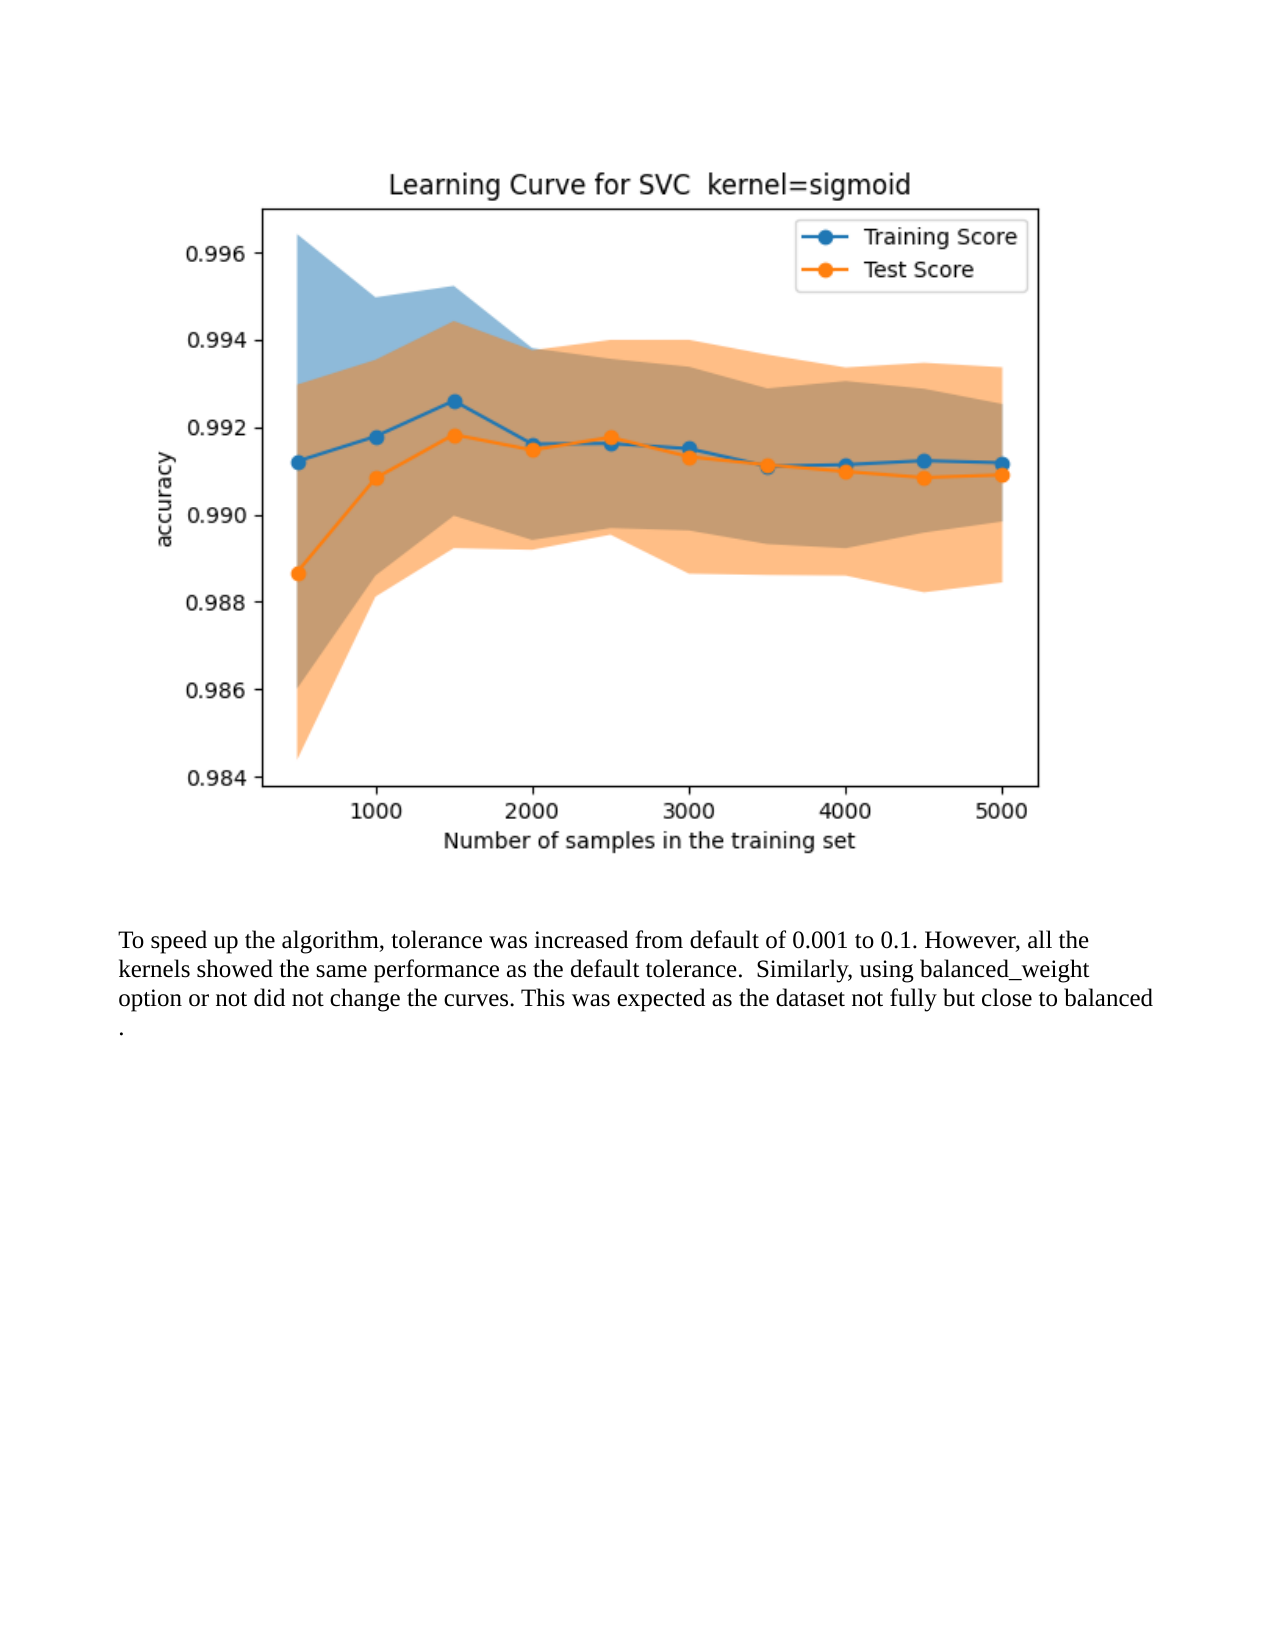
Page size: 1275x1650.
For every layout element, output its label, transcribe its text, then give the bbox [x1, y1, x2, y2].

picture [137, 118, 1138, 869]
text To speed up the algorithm, tolerance was increased from default of 0.001 to 0.1. However, all the kernels showed the same performance as the default tolerance. Similarly, using balanced_weight option or not did not change the curves. This was expected as the dataset not fully but close to balanced . [118, 926, 1157, 1041]
